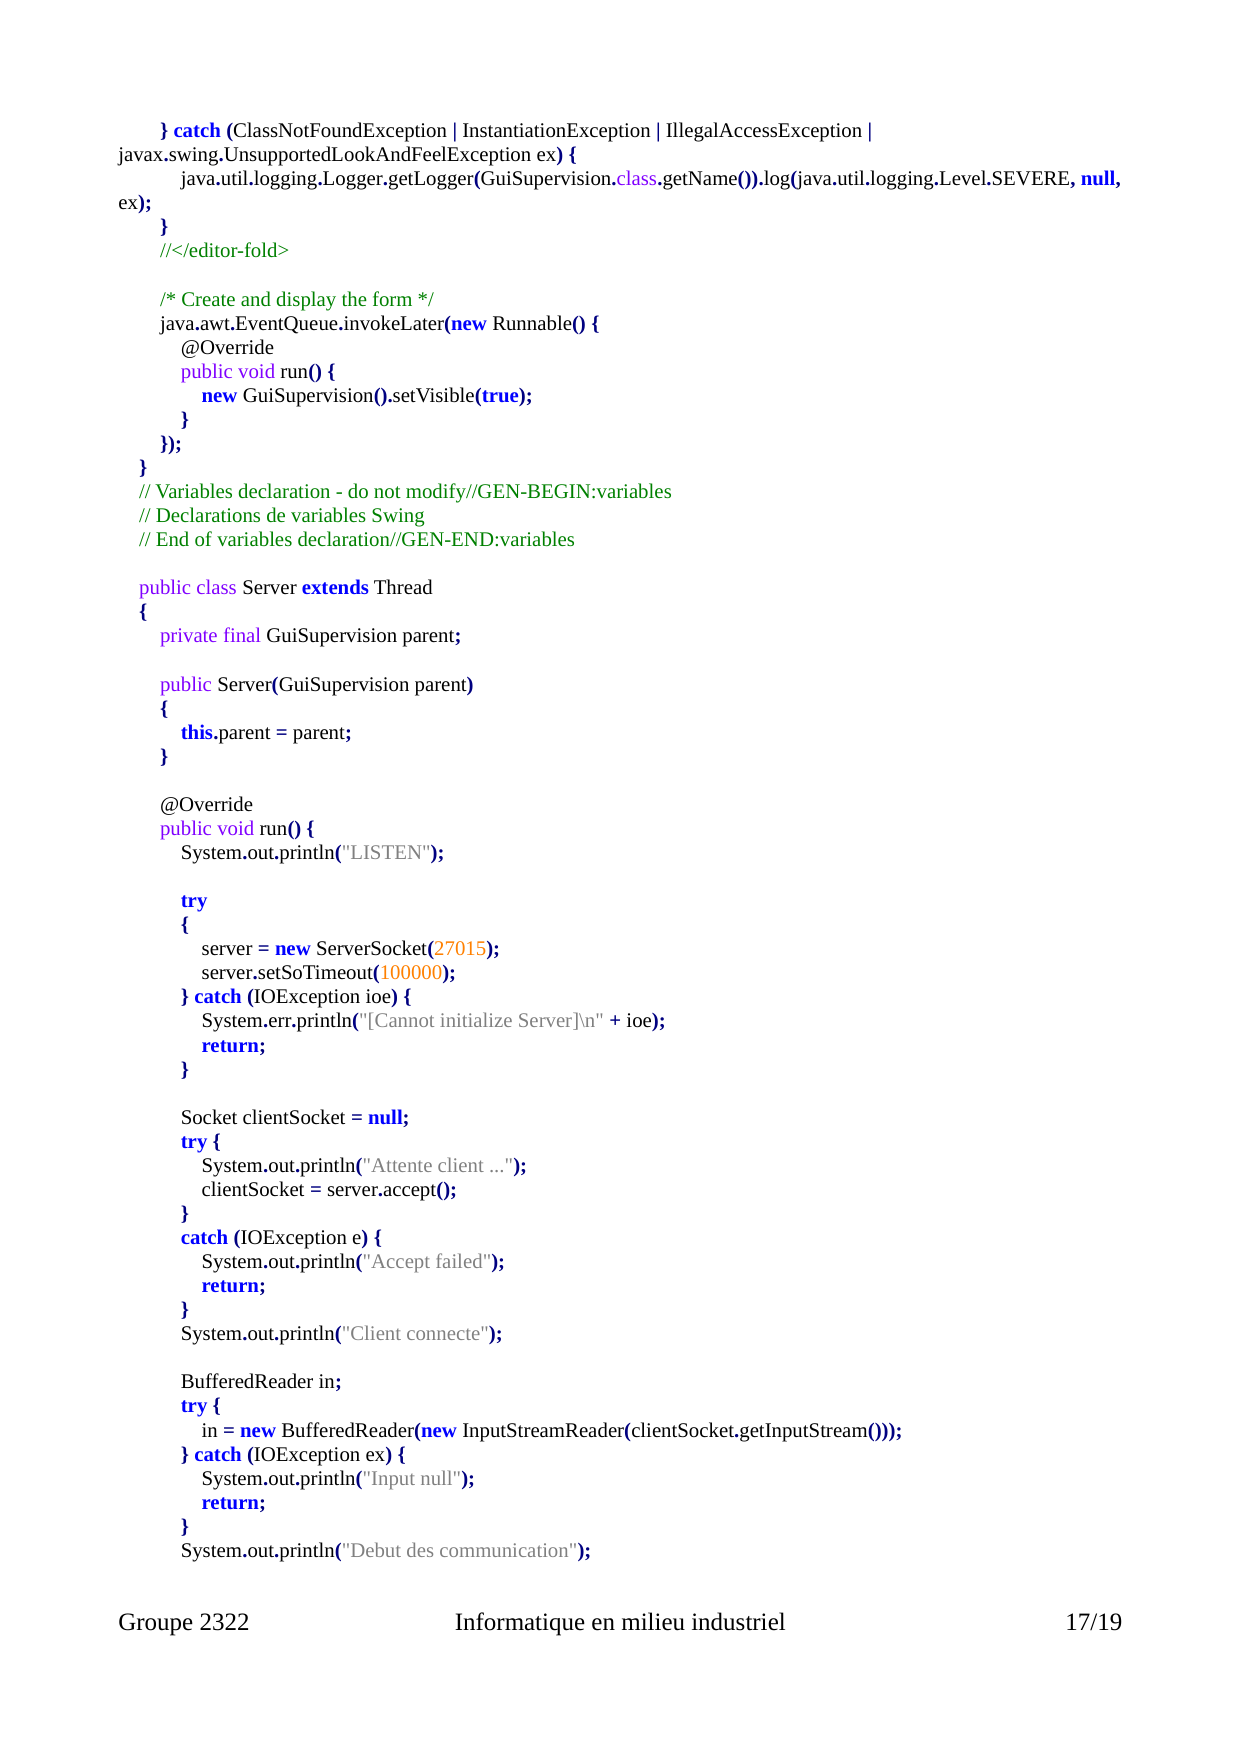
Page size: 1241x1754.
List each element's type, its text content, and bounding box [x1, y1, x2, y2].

text clientSocket = server.accept(); [118, 1177, 1122, 1201]
text { [118, 912, 1122, 936]
text } [118, 1514, 1122, 1538]
text System.out.println("Client connecte"); [118, 1321, 1122, 1345]
text try { [118, 1129, 1122, 1153]
text // Variables declaration - do not modify//GEN-BEGIN:variables [118, 479, 1122, 503]
text //</editor-fold> [118, 238, 1122, 262]
text server = new ServerSocket(27015); [118, 936, 1122, 960]
text } catch (ClassNotFoundException | InstantiationException | IllegalAccessException | javax.swing.UnsupportedLookAndFeelException ex) { [118, 118, 1122, 166]
text { [118, 599, 1122, 623]
text Socket clientSocket = null; [118, 1105, 1122, 1129]
text return; [118, 1032, 1122, 1057]
text /* Create and display the form */ [118, 287, 1122, 311]
text java.util.logging.Logger.getLogger(GuiSupervision.class.getName()).log(java.util.logging.Level.SEVERE, null, ex); [118, 166, 1122, 214]
text return; [118, 1490, 1122, 1514]
text return; [118, 1273, 1122, 1297]
text System.out.println("Accept failed"); [118, 1249, 1122, 1273]
text System.out.println("LISTEN"); [118, 840, 1122, 864]
text System.err.println("[Cannot initialize Server]\n" + ioe); [118, 1008, 1122, 1032]
text // Declarations de variables Swing [118, 503, 1122, 527]
text in = new BufferedReader(new InputStreamReader(clientSocket.getInputStream())); [118, 1417, 1122, 1442]
text System.out.println("Debut des communication"); [118, 1538, 1122, 1562]
text this.parent = parent; [118, 720, 1122, 744]
text public void run() { [118, 816, 1122, 840]
text } [118, 407, 1122, 431]
text try { [118, 1393, 1122, 1417]
text try [118, 888, 1122, 912]
text @Override [118, 792, 1122, 816]
text // End of variables declaration//GEN-END:variables [118, 527, 1122, 551]
text } [118, 1057, 1122, 1081]
text @Override [118, 335, 1122, 359]
text BufferedReader in; [118, 1369, 1122, 1393]
text public Server(GuiSupervision parent) [118, 672, 1122, 696]
text new GuiSupervision().setVisible(true); [118, 383, 1122, 407]
text private final GuiSupervision parent; [118, 623, 1122, 647]
text java.awt.EventQueue.invokeLater(new Runnable() { [118, 311, 1122, 335]
text System.out.println("Input null"); [118, 1466, 1122, 1490]
text server.setSoTimeout(100000); [118, 960, 1122, 984]
text } [118, 744, 1122, 768]
text } catch (IOException ioe) { [118, 984, 1122, 1008]
text System.out.println("Attente client ..."); [118, 1153, 1122, 1177]
text }); [118, 431, 1122, 455]
text } [118, 1297, 1122, 1321]
text public class Server extends Thread [118, 575, 1122, 599]
text } catch (IOException ex) { [118, 1442, 1122, 1466]
text catch (IOException e) { [118, 1225, 1122, 1249]
text { [118, 696, 1122, 720]
text } [118, 455, 1122, 479]
text } [118, 214, 1122, 238]
text } [118, 1201, 1122, 1225]
text public void run() { [118, 359, 1122, 383]
